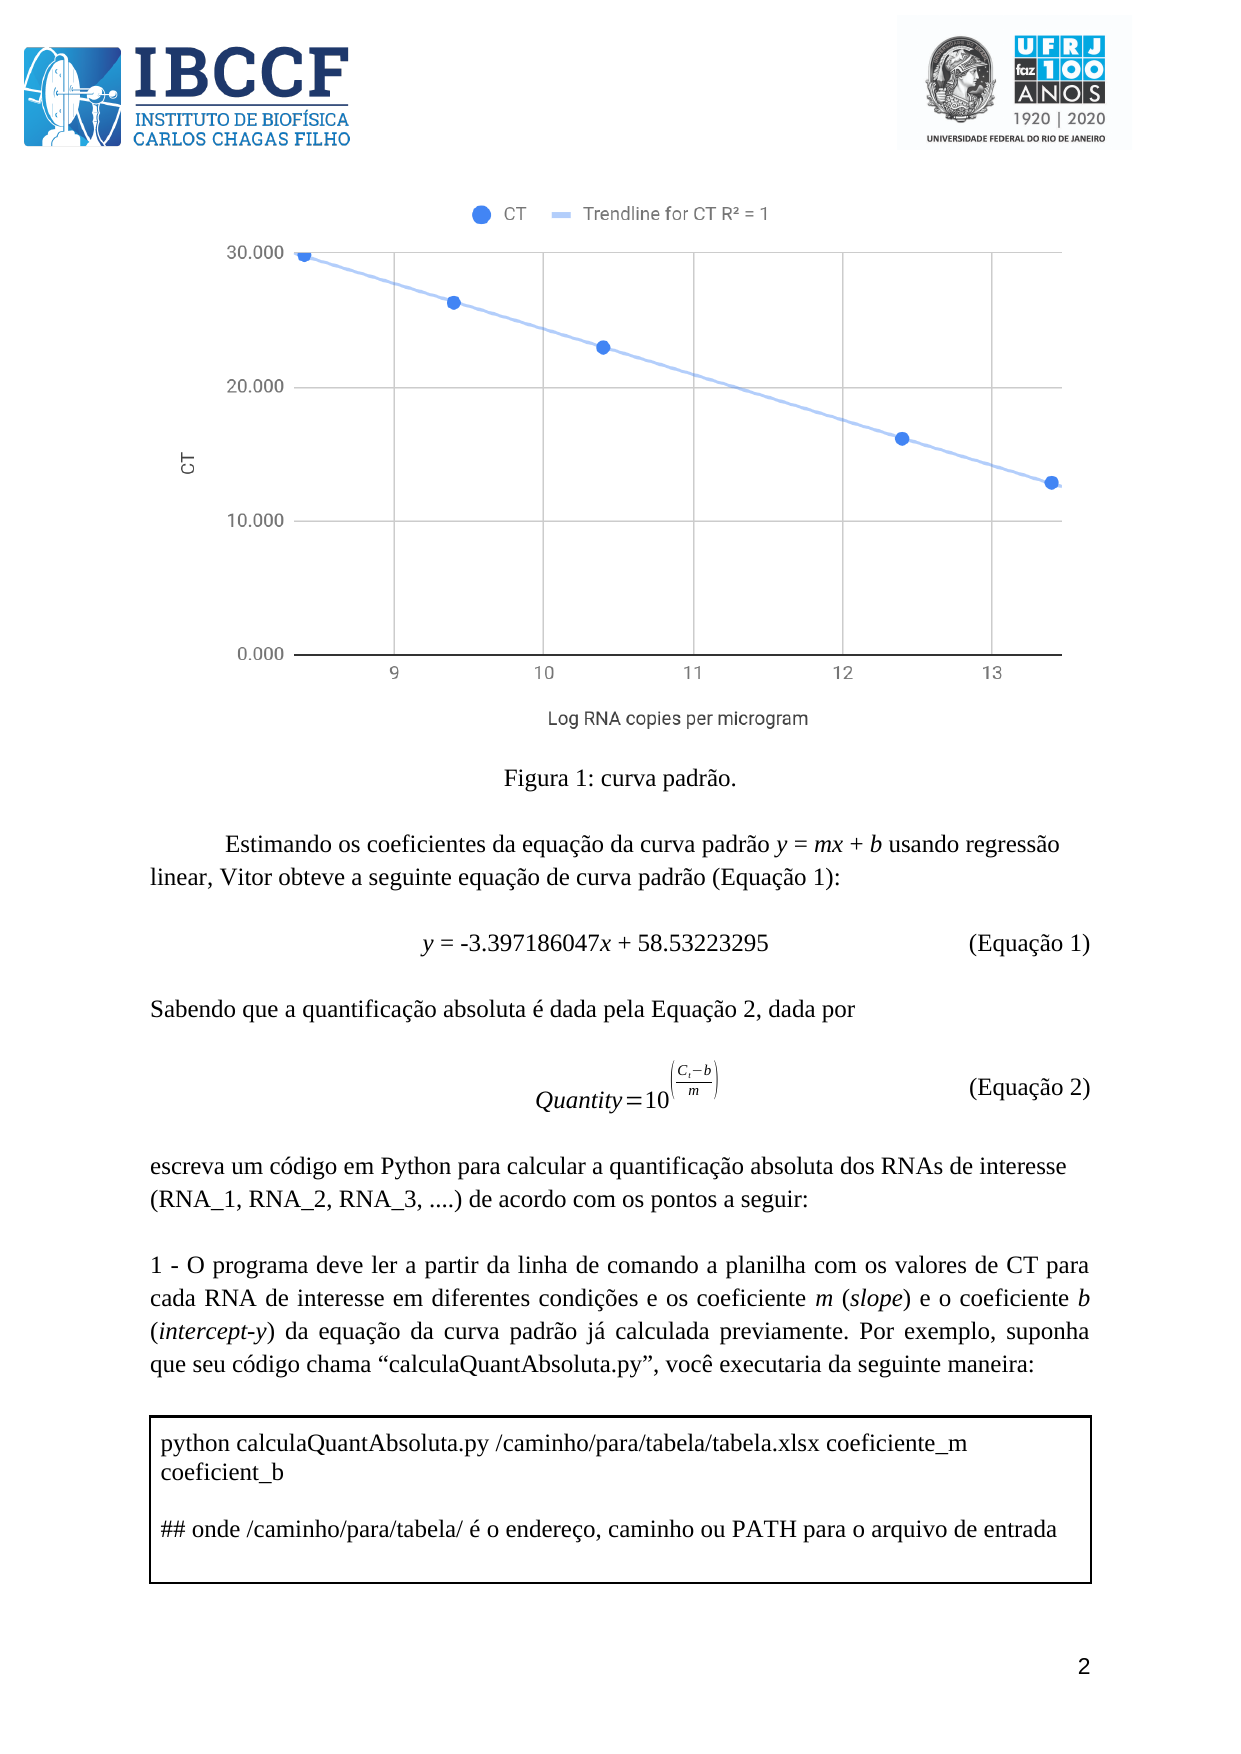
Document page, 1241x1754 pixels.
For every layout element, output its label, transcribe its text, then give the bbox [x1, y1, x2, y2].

text escreva um código em Python para calcular a quantificação absoluta dos RNAs de interesse (RNA_1, RNA_2, RNA_3, ....) de acordo com os pontos a seguir: [150, 1151, 1090, 1213]
text 1 - O programa deve ler a partir da linha de comando a planilha com os valores de CT para cada RNA de interesse em diferentes condições e os coeficiente m (slope) e o coeficiente b (intercept-y) da equação da curva padrão já calculada previamente. Por exemplo, suponha que seu código chama “calculaQuantAbsoluta.py”, você executaria da seguinte maneira: [150, 1250, 1090, 1378]
text Sabendo que a quantificação absoluta é dada pela Equação 2, dada por [150, 994, 1090, 1022]
table_header python calculaQuantAbsoluta.py /caminho/para/tabela/tabela.xlsx coeficiente_m coeficient_b ## onde /caminho/para/tabela/ é o endereço, caminho ou PATH para o arquivo de entrada [151, 1418, 1090, 1582]
picture [150, 177, 1091, 759]
text y = -3.397186047x + 58.53223295 (Equação 1) [150, 928, 1090, 956]
text (Equação 2) [150, 1060, 1090, 1114]
text Estimando os coeficientes da equação da curva padrão y = mx + b usando regressão linear, Vitor obteve a seguinte equação de curva padrão (Equação 1): [150, 829, 1090, 890]
picture [897, 15, 1133, 150]
text Figura 1: curva padrão. [150, 759, 1090, 791]
picture [17, 43, 356, 150]
